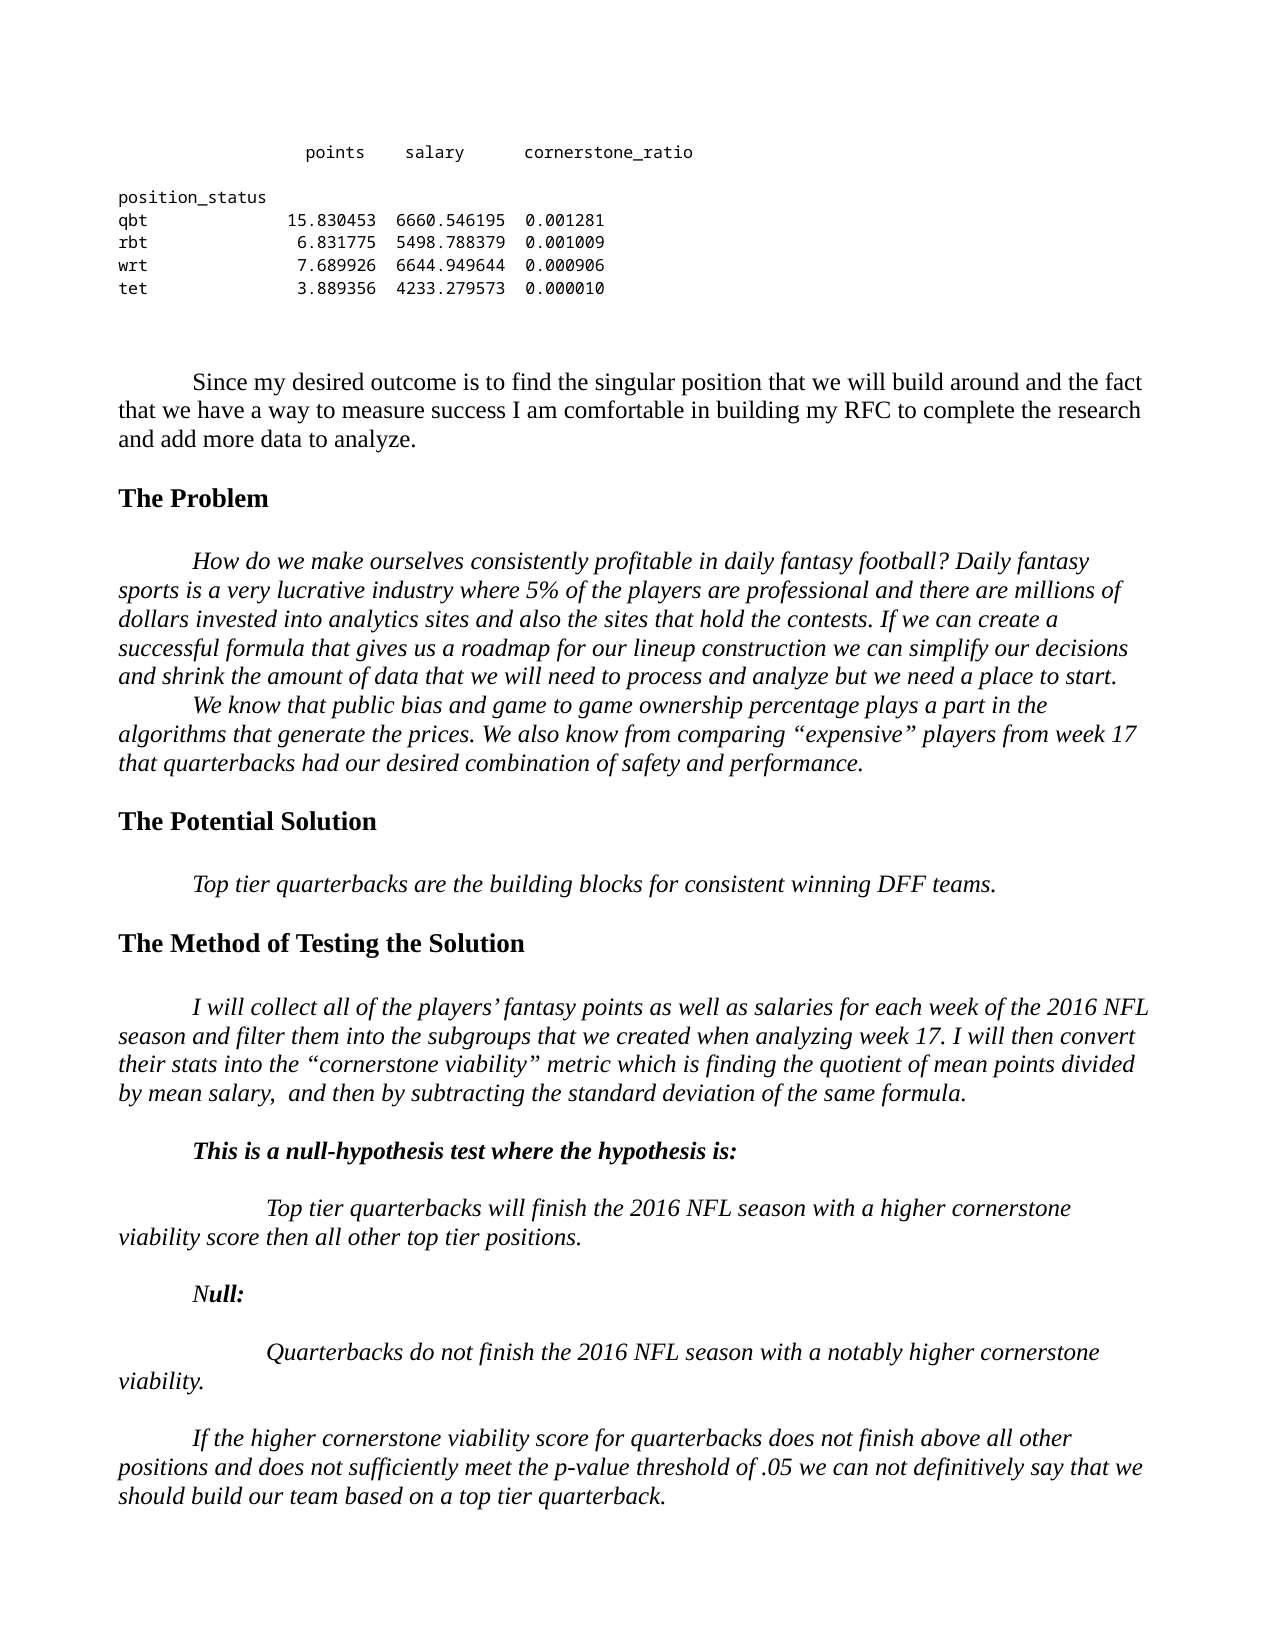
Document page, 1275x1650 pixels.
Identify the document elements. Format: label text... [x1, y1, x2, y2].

text I will collect all of the players’ fantasy points as well as salaries for each week of the 2016 NFL season and filter them into the subgroups that we created when analyzing week 17. I will then convert their stats into the “cornerstone viability” metric which is finding the quotient of mean points divided by mean salary, and then by subtracting the standard deviation of the same formula. [118, 990, 1157, 1107]
text wrt 7.689926 6644.949644 0.000906 [118, 254, 1157, 276]
text points salary cornerstone_ratio [118, 141, 1157, 163]
text qbt 15.830453 6660.546195 0.001281 [118, 208, 1157, 231]
text tet 3.889356 4233.279573 0.000010 [118, 276, 1157, 299]
text Since my desired outcome is to find the singular position that we will build around and the fact that we have a way to measure success I am comfortable in building my RFC to complete the research and add more data to analyze. [118, 367, 1157, 453]
text Top tier quarterbacks will finish the 2016 NFL season with a higher cornerstone viability score then all other top tier positions. [118, 1193, 1157, 1251]
text Null: [118, 1279, 1157, 1308]
text The Problem [118, 482, 1157, 513]
text The Method of Testing the Solution [118, 927, 1157, 958]
text The Potential Solution [118, 805, 1157, 836]
text Quarterbacks do not finish the 2016 NFL season with a notably higher cornerstone viability. [118, 1337, 1157, 1394]
text rbt 6.831775 5498.788379 0.001009 [118, 231, 1157, 254]
text How do we make ourselves consistently profitable in daily fantasy football? Daily fantasy sports is a very lucrative industry where 5% of the players are professional and there are millions of dollars invested into analytics sites and also the sites that hold the contests. If we can create a successful formula that gives us a roadmap for our lineup construction we can simplify our decisions and shrink the amount of data that we will need to process and analyze but we need a place to start. [118, 544, 1157, 690]
text Top tier quarterbacks are the building blocks for consistent winning DFF teams. [118, 867, 1157, 899]
text If the higher cornerstone viability score for quarterbacks does not finish above all other positions and does not sufficiently meet the p-value threshold of .05 we can not definitively say that we should build our team based on a top tier quarterback. [118, 1423, 1157, 1509]
text position_status [118, 186, 1157, 208]
text We know that public bias and game to game ownership percentage plays a part in the algorithms that generate the prices. We also know from comparing “expensive” players from week 17 that quarterbacks had our desired combination of safety and performance. [118, 690, 1157, 776]
text This is a null-hypothesis test where the hypothesis is: [118, 1136, 1157, 1164]
